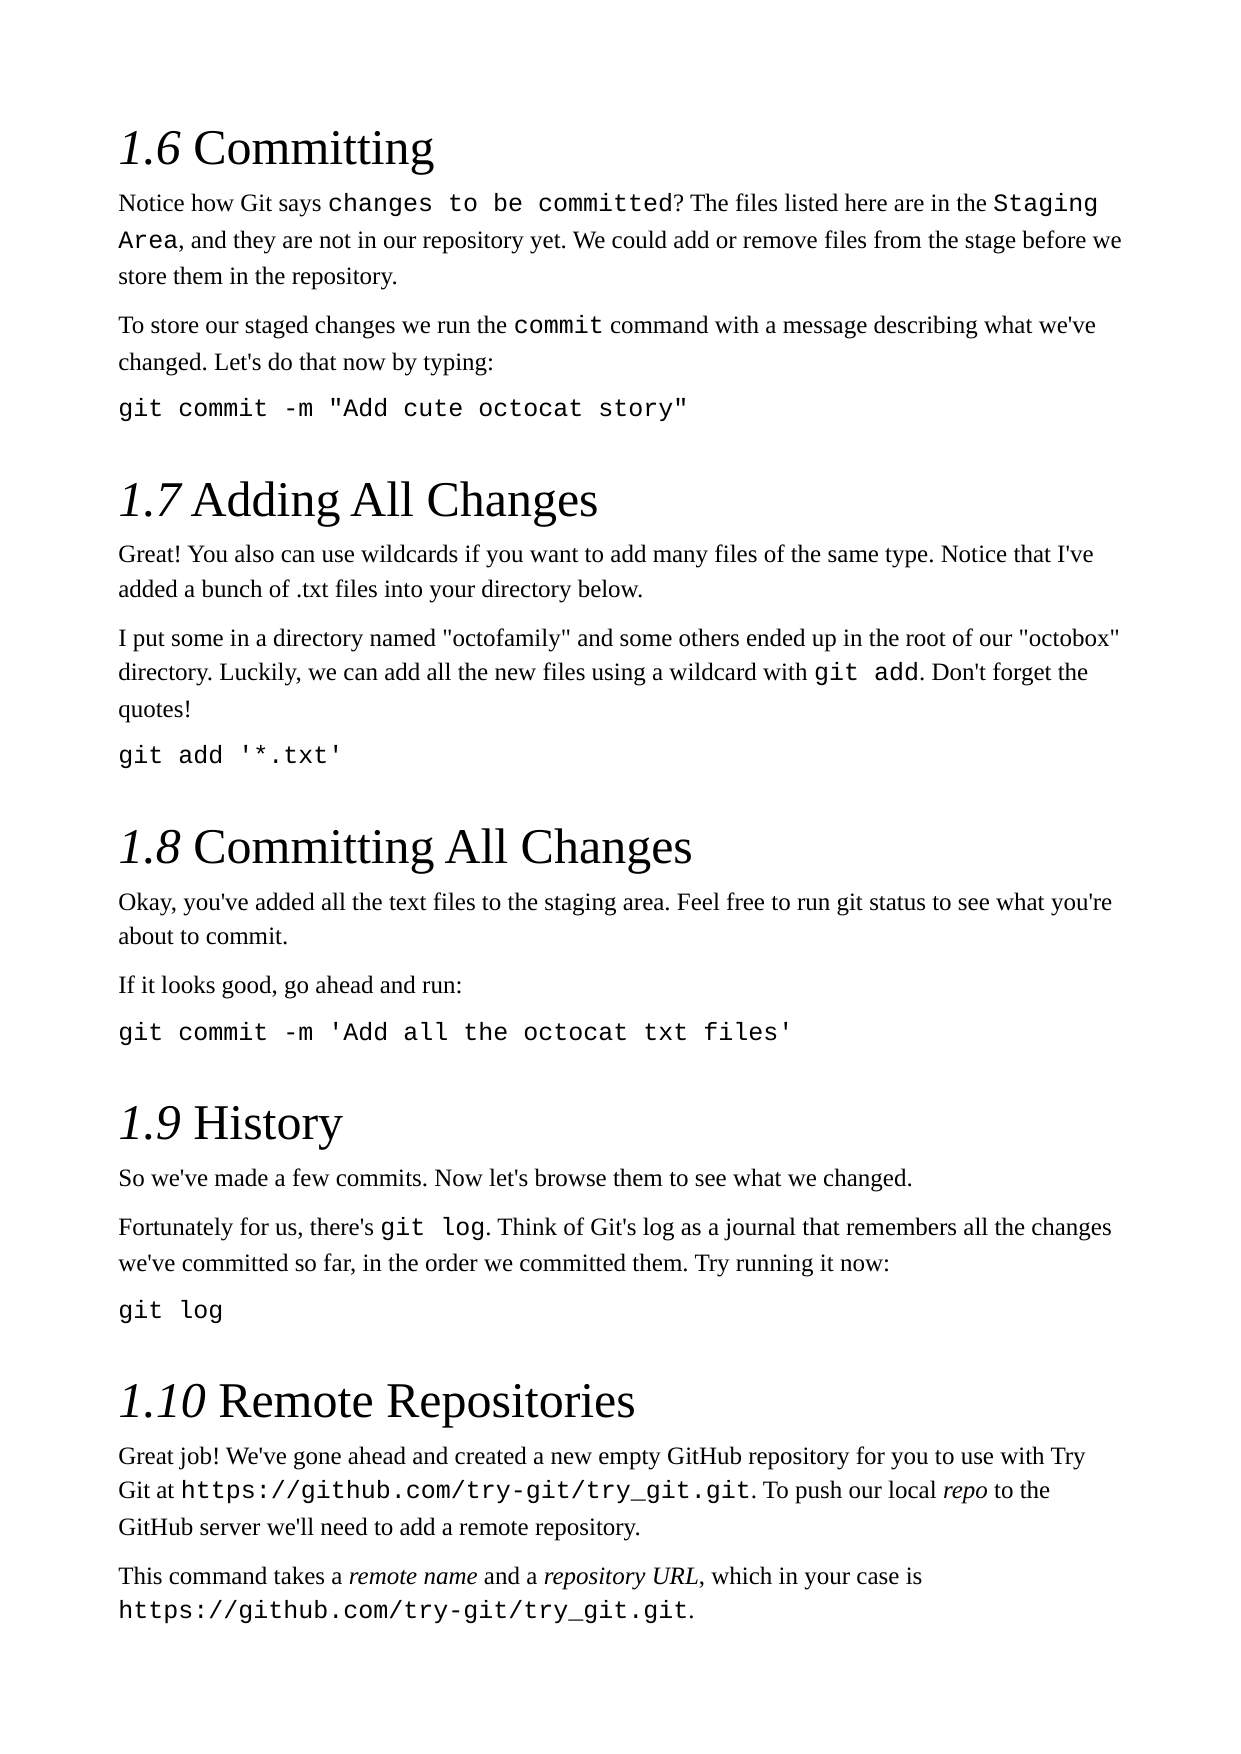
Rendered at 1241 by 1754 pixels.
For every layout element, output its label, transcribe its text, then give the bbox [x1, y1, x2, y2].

subtitle 1.6 Committing [118, 118, 1122, 176]
subtitle 1.10 Remote Repositories [118, 1371, 1122, 1428]
text git add '*.txt' [118, 743, 1122, 771]
text git commit -m "Add cute octocat story" [118, 396, 1122, 424]
subtitle 1.8 Committing All Changes [118, 817, 1122, 874]
text Great! You also can use wildcards if you want to add many files of the same type. Notice that I've added a bunch of .txt files into your directory below. [118, 539, 1122, 603]
text Great job! We've gone ahead and created a new empty GitHub repository for you to use with Try Git at https://github.com/try-git/try_git.git. To push our local repo to the GitHub server we'll need to add a remote repository. [118, 1441, 1122, 1541]
text Fortunately for us, there's git log. Think of Git's log as a journal that remembers all the changes we've committed so far, in the order we committed them. Try running it now: [118, 1212, 1122, 1277]
text git commit -m 'Add all the octocat txt files' [118, 1019, 1122, 1048]
subtitle 1.7 Adding All Changes [118, 469, 1122, 527]
text To store our staged changes we run the commit command with a message describing what we've changed. Let's do that now by typing: [118, 310, 1122, 376]
text git log [118, 1297, 1122, 1326]
text I put some in a directory named "octofamily" and some others ended up in the root of our "octobox" directory. Luckily, we can add all the new files using a wildcard with git add. Don't forget the quotes! [118, 623, 1122, 723]
text This command takes a remote name and a repository URL, which in your case is https://github.com/try-git/try_git.git. [118, 1561, 1122, 1626]
text Notice how Git says changes to be committed? The files listed here are in the Staging Area, and they are not in our repository yet. We could add or remove files from the stage before we store them in the repository. [118, 188, 1122, 290]
text So we've made a few commits. Now let's browse them to see what we changed. [118, 1163, 1122, 1192]
subtitle 1.9 History [118, 1093, 1122, 1150]
text If it looks good, go ahead and run: [118, 970, 1122, 999]
text Okay, you've added all the text files to the staging area. Feel free to run git status to see what you're about to commit. [118, 887, 1122, 950]
